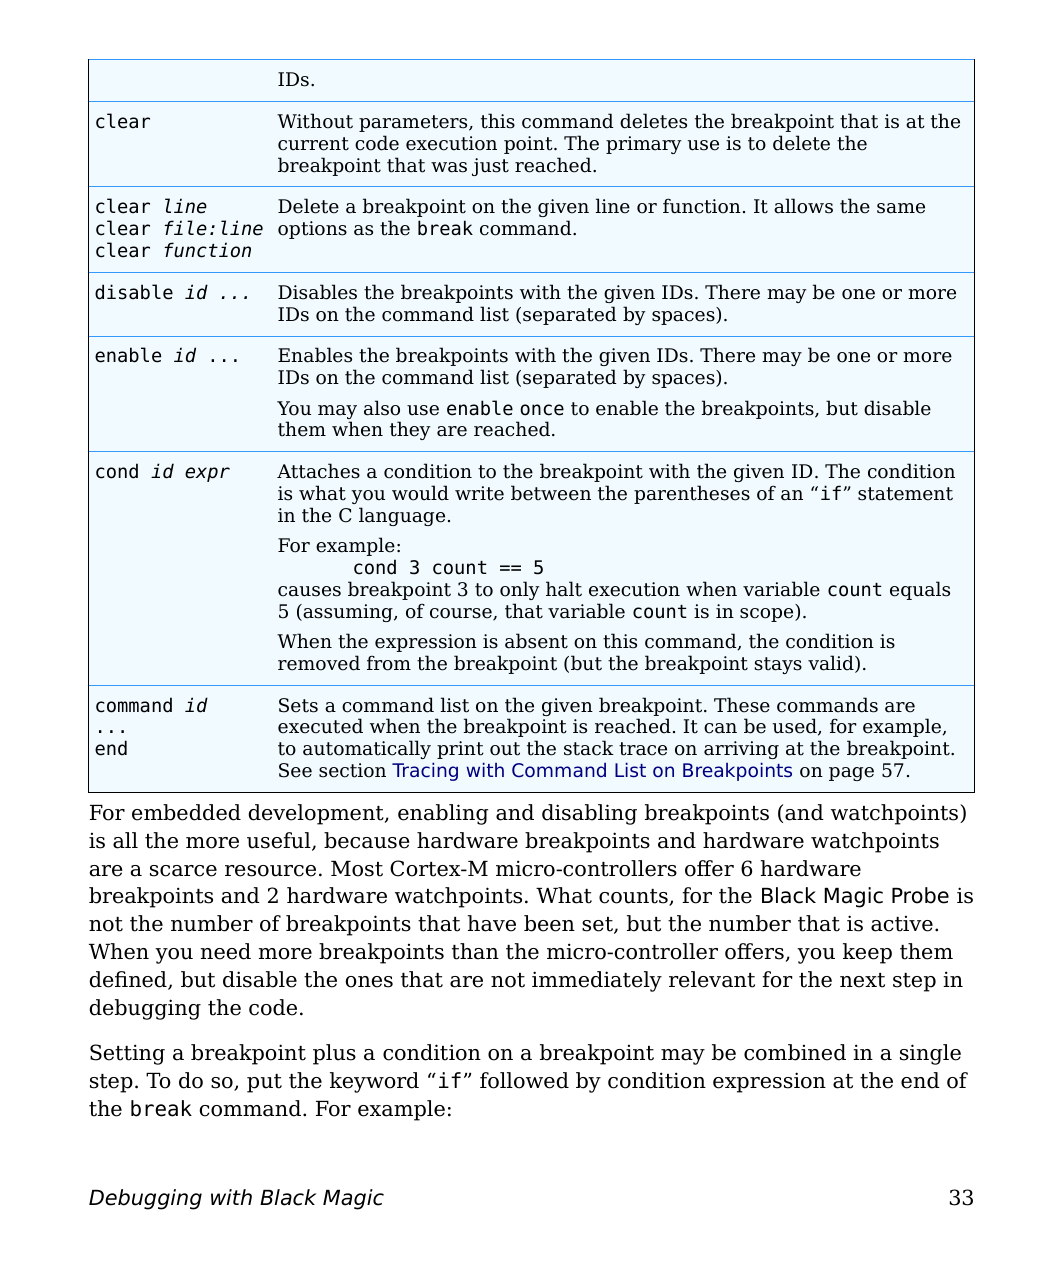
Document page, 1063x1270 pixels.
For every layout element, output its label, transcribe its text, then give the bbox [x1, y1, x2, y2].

table_cell Enables the breakpoints with the given IDs. There may be one or more IDs on the command list (separated by spaces). You may also use enable once to enable the breakpoints, but disable them when they are reached. [272, 337, 974, 451]
text Setting a breakpoint plus a condition on a breakpoint may be combined in a single step. To do so, put the keyword “if” followed by condition expression at the end of the break command. For example: [88, 1041, 974, 1121]
table_cell Disables the breakpoints with the given IDs. There may be one or more IDs on the command list (separated by spaces). [272, 273, 974, 336]
table_cell cond id expr [89, 452, 272, 685]
table_cell disable id ... [89, 273, 272, 336]
table_cell [89, 60, 272, 101]
table_cell Without parameters, this command deletes the breakpoint that is at the current code execution point. The primary use is to delete the breakpoint that was just reached. [272, 102, 974, 186]
text For embedded development, enabling and disabling breakpoints (and watchpoints) is all the more useful, because hardware breakpoints and hardware watchpoints are a scarce resource. Most Cortex-M micro-controllers offer 6 hardware breakpoints and 2 hardware watchpoints. What counts, for the Black Magic Probe is not the number of breakpoints that have been set, but the number that is active. When you need more breakpoints than the micro-controller offers, you keep them defined, but disable the ones that are not immediately relevant for the next step in debugging the code. [88, 801, 974, 1020]
table_cell Attaches a condition to the breakpoint with the given ID. The condition is what you would write between the parentheses of an “if” statement in the C language. For example: cond 3 count == 5 causes breakpoint 3 to only halt execution when variable count equals 5 (assuming, of course, that variable count is in scope). When the expression is absent on this command, the condition is removed from the breakpoint (but the breakpoint stays valid). [272, 452, 974, 685]
table_cell clear [89, 102, 272, 186]
table_cell command id ... end [89, 686, 272, 792]
table_cell Delete a breakpoint on the given line or function. It allows the same options as the break command. [272, 187, 974, 272]
table_cell IDs. [272, 60, 974, 101]
table_cell clear line clear file:line clear function [89, 187, 272, 272]
table_cell Sets a command list on the given breakpoint. These commands are executed when the breakpoint is reached. It can be used, for example, to automatically print out the stack trace on arriving at the breakpoint. See section Tracing with Command List on Breakpoints on page 57. [272, 686, 974, 792]
table_cell enable id ... [89, 337, 272, 451]
